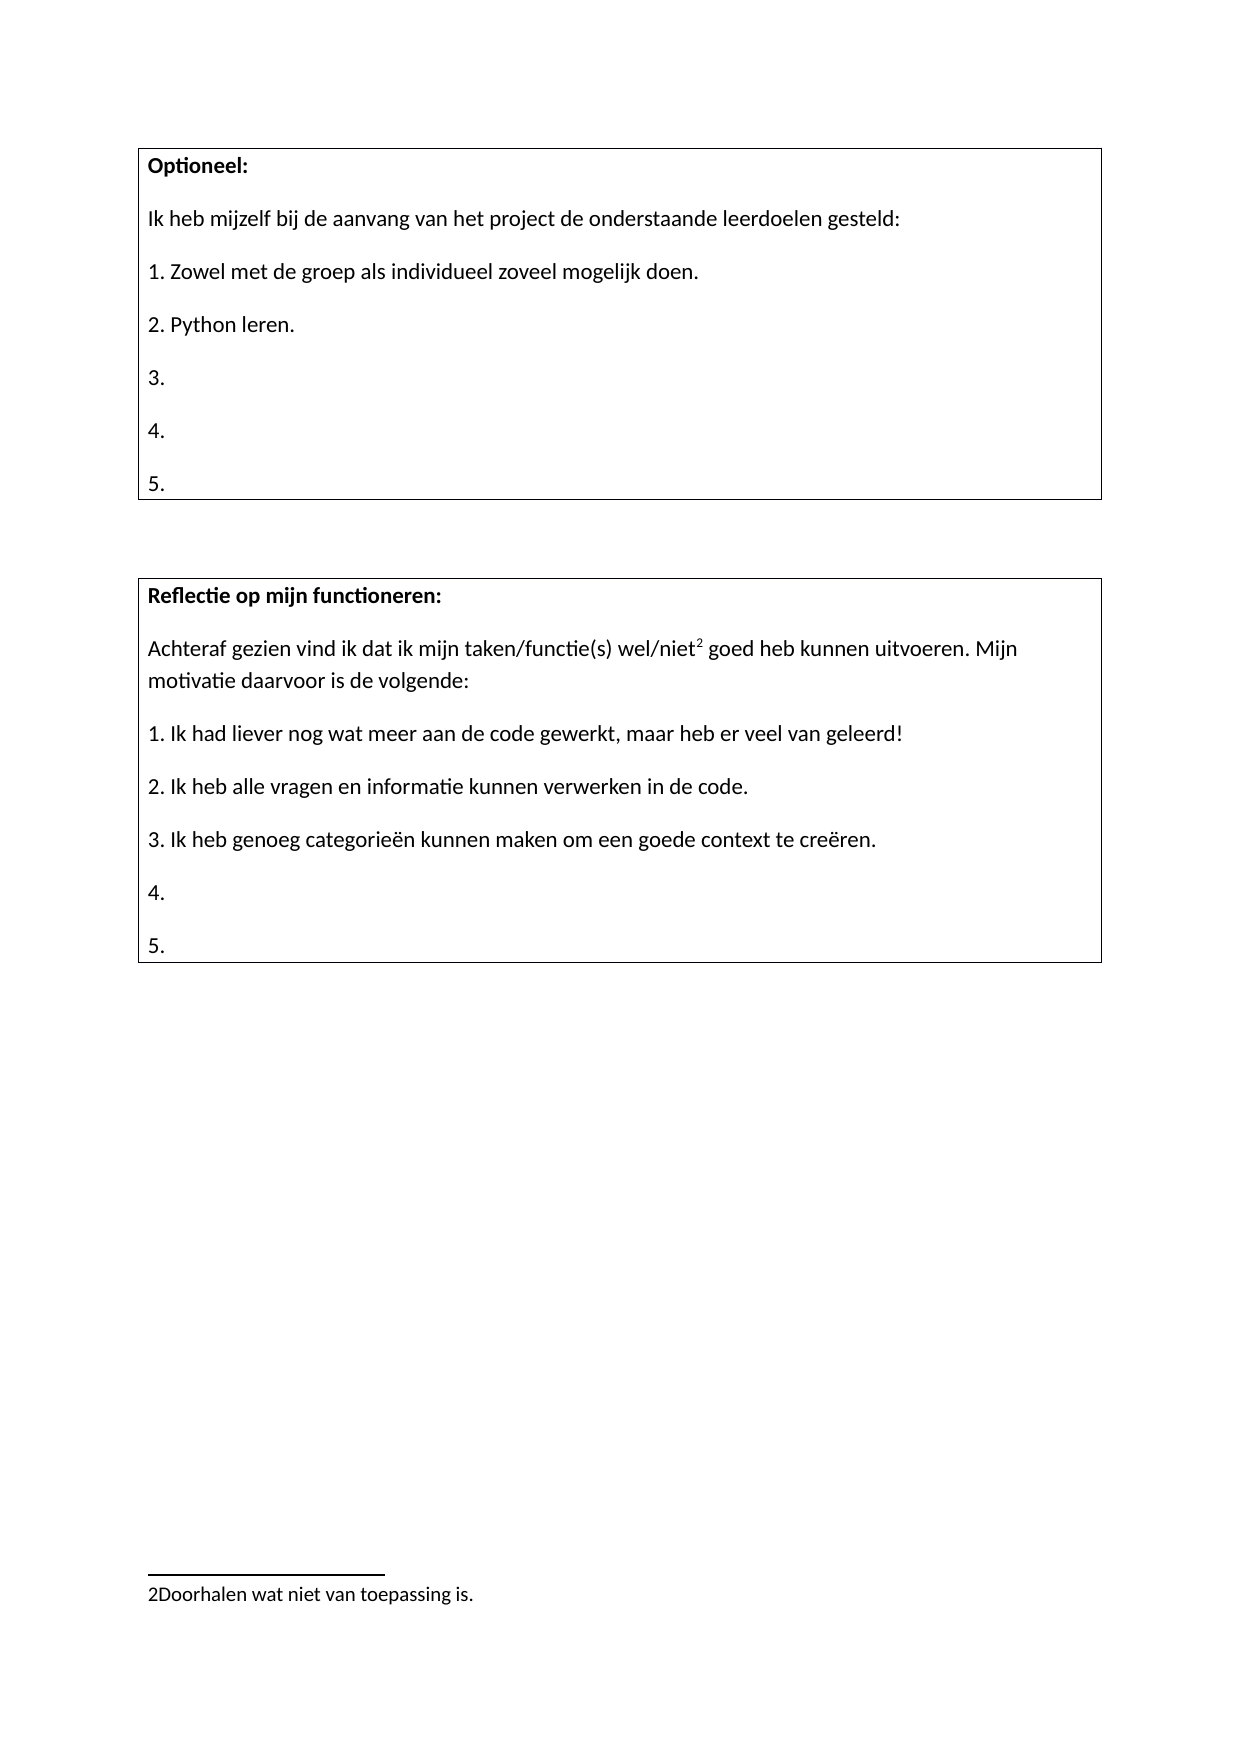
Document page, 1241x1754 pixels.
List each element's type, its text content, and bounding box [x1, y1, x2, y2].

text Optioneel: [139, 149, 1101, 179]
text 2. Ik heb alle vragen en informatie kunnen verwerken in de code. [139, 769, 1101, 800]
text 3. Ik heb genoeg categorieën kunnen maken om een goede context te creëren. [139, 822, 1101, 853]
text 3. [139, 360, 1101, 391]
text Ik heb mijzelf bij de aanvang van het project de onderstaande leerdoelen gesteld: [139, 201, 1101, 232]
text Reflectie op mijn functioneren: [139, 579, 1101, 609]
text 1. Zowel met de groep als individueel zoveel mogelijk doen. [139, 254, 1101, 285]
text Achteraf gezien vind ik dat ik mijn taken/functie(s) wel/niet goed heb kunnen uitvoeren. Mijn motivatie daarvoor is de volgende: [139, 631, 1101, 694]
text 5. [139, 928, 1101, 962]
text 1. Ik had liever nog wat meer aan de code gewerkt, maar heb er veel van geleerd! [139, 716, 1101, 747]
text 4. [139, 413, 1101, 444]
text Doorhalen wat niet van toepassing is. [148, 1581, 1093, 1606]
text 5. [139, 466, 1101, 499]
text 4. [139, 875, 1101, 906]
text 2. Python leren. [139, 307, 1101, 338]
